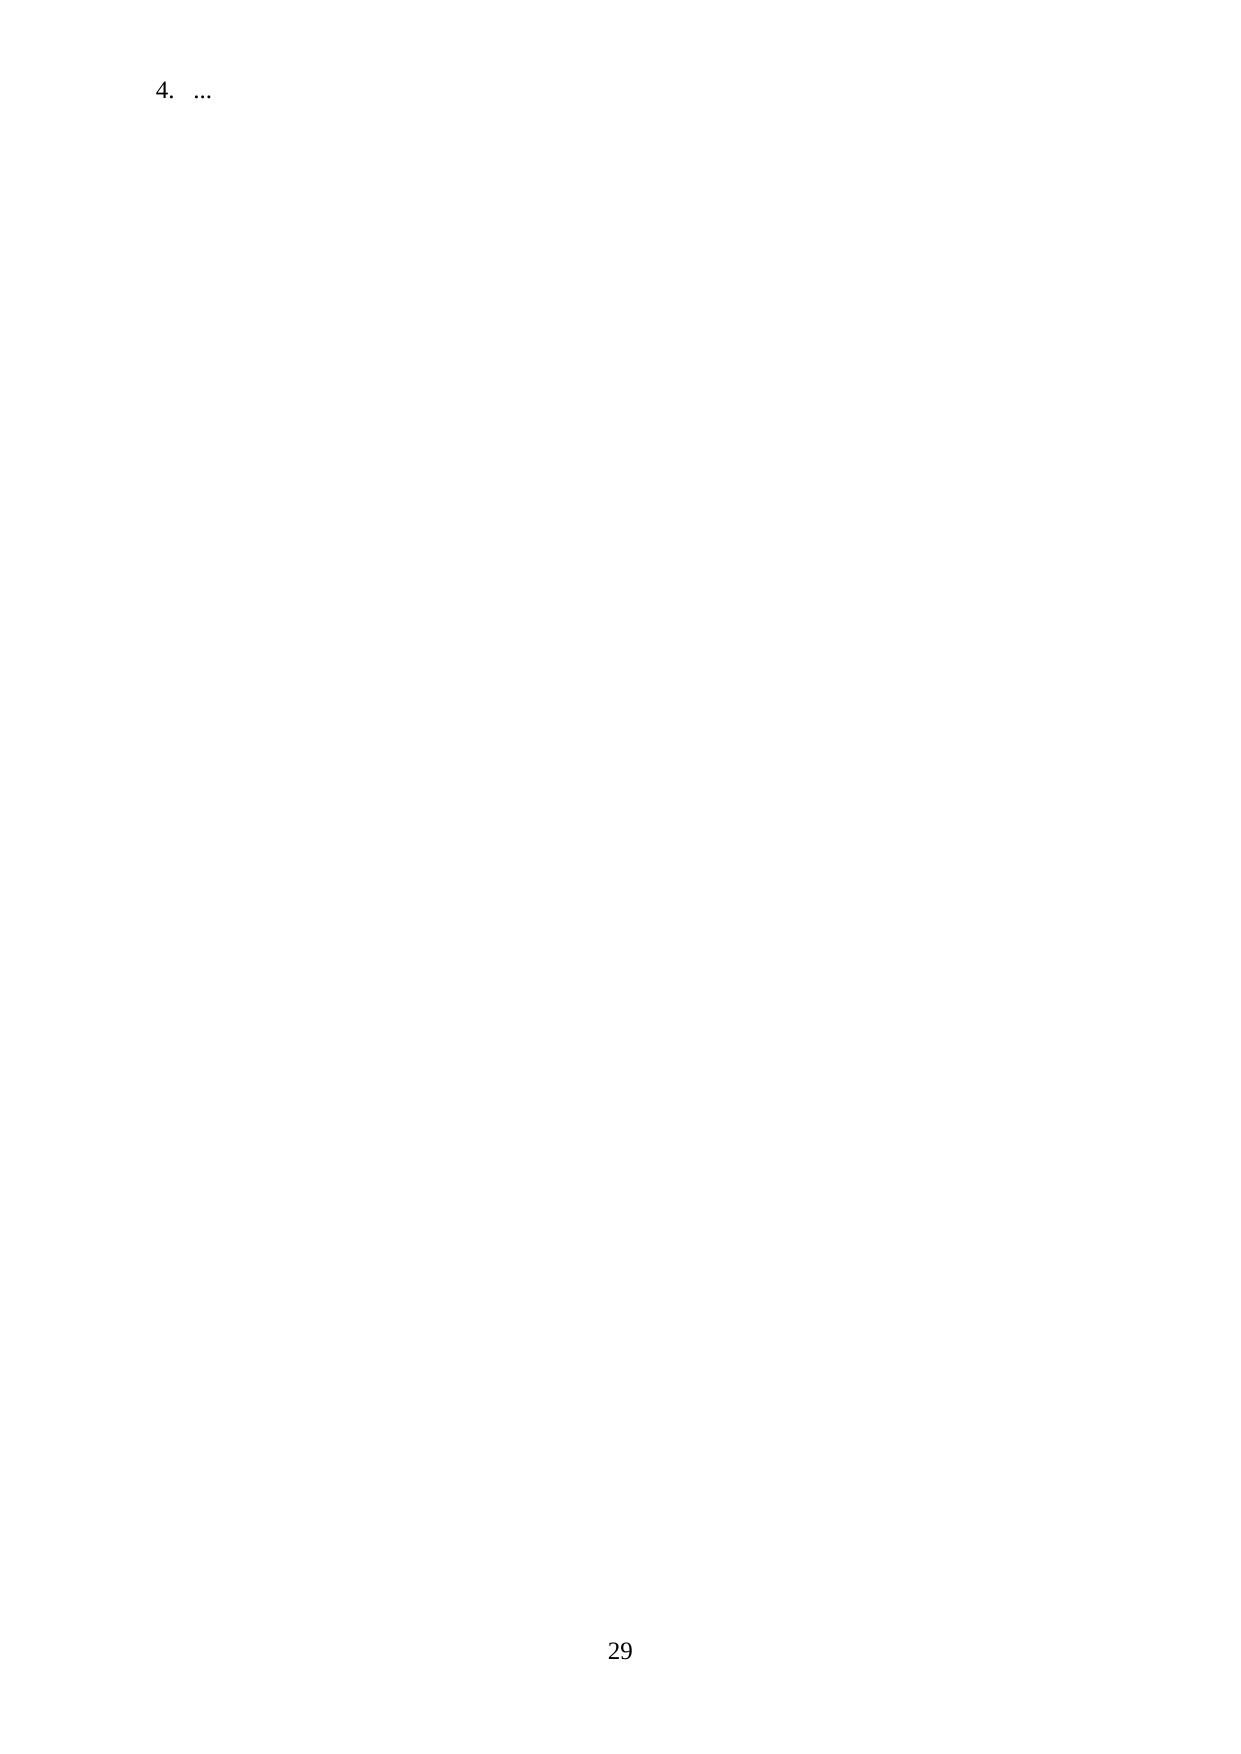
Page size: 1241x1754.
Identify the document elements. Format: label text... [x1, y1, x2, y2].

list ... [156, 75, 1122, 104]
